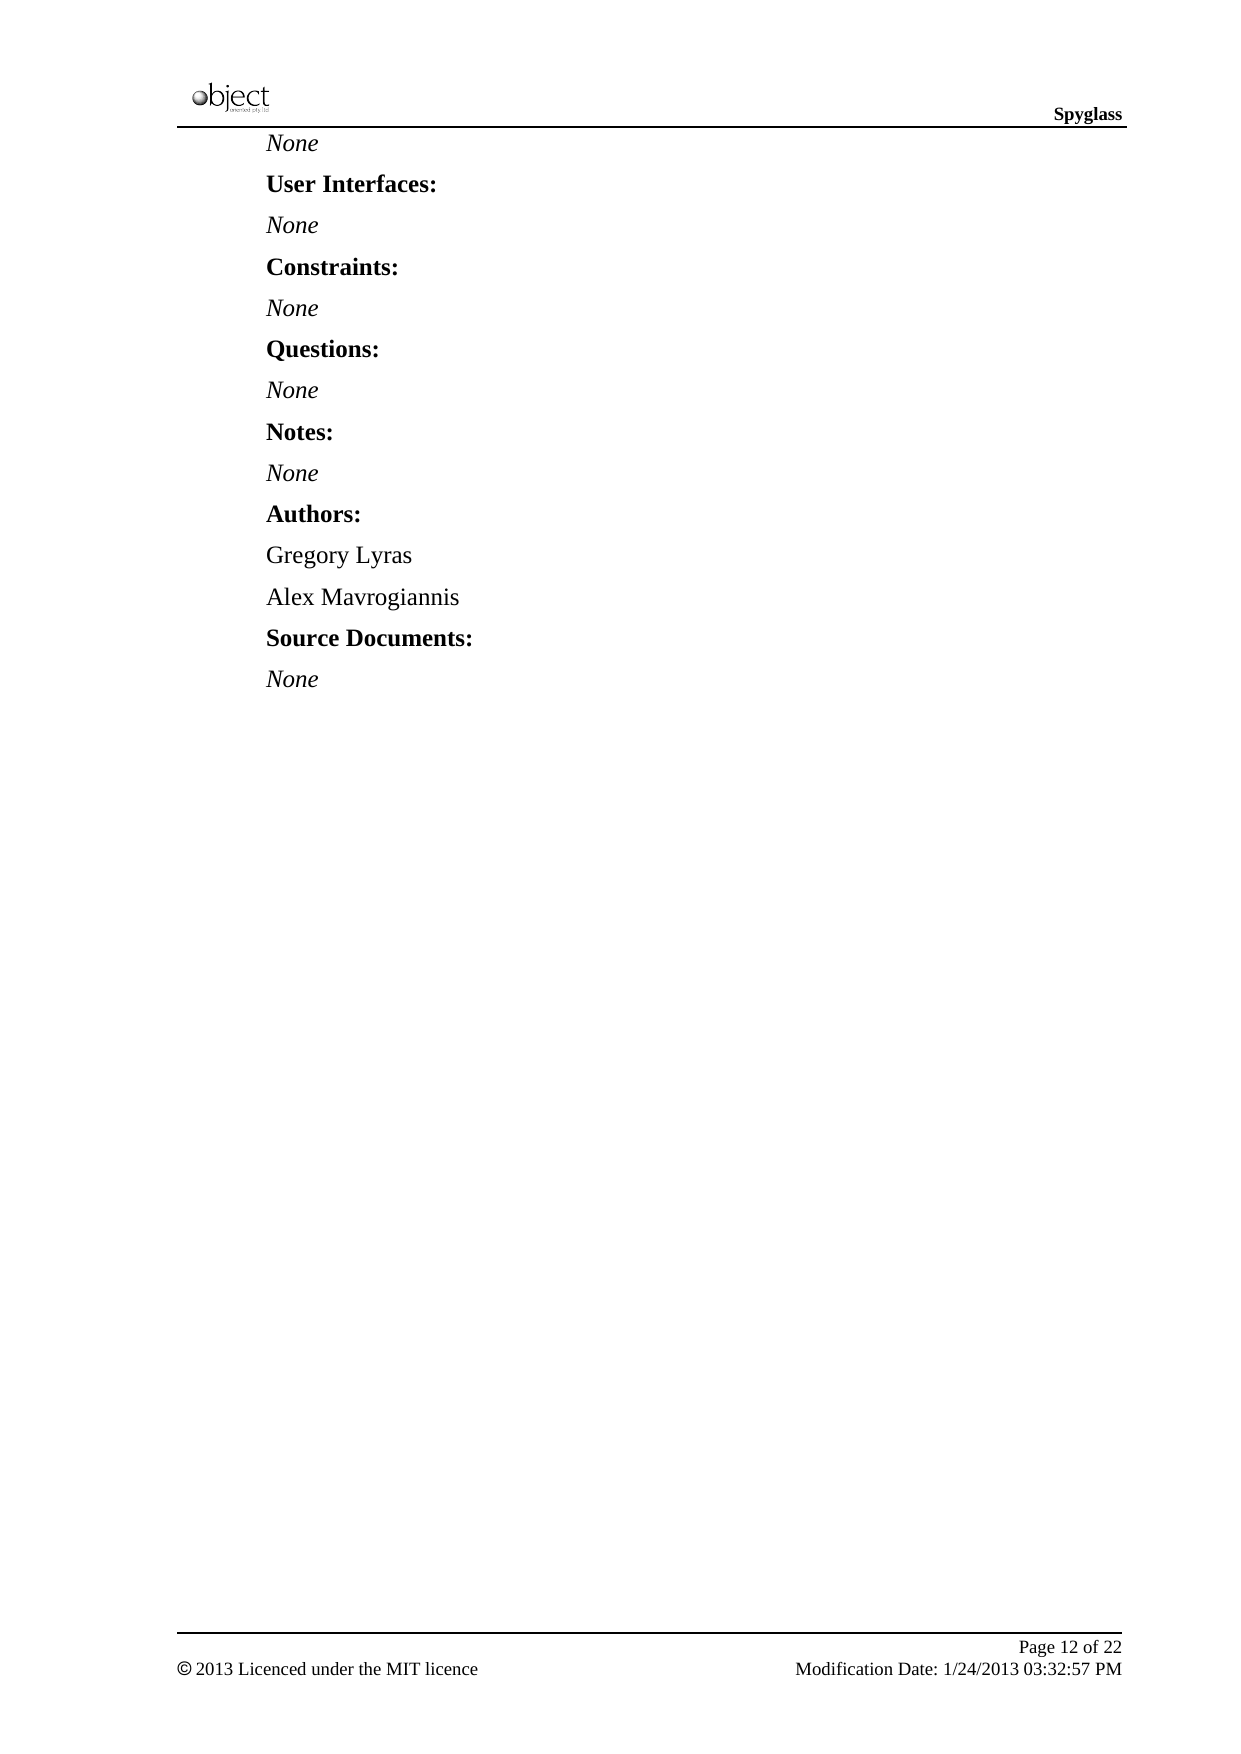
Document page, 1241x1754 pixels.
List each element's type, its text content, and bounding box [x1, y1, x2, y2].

text Questions: [266, 334, 1122, 363]
text None [266, 375, 1122, 404]
text Gregory Lyras [266, 540, 1122, 569]
text Notes: [266, 417, 1122, 445]
text Constraints: [266, 252, 1122, 280]
text None [266, 458, 1122, 487]
text None [266, 128, 1122, 157]
text Authors: [266, 499, 1122, 528]
text None [266, 210, 1122, 239]
text Alex Mavrogiannis [266, 582, 1122, 610]
text User Interfaces: [266, 169, 1122, 198]
text None [266, 664, 1122, 693]
text None [266, 293, 1122, 322]
text Source Documents: [266, 623, 1122, 652]
